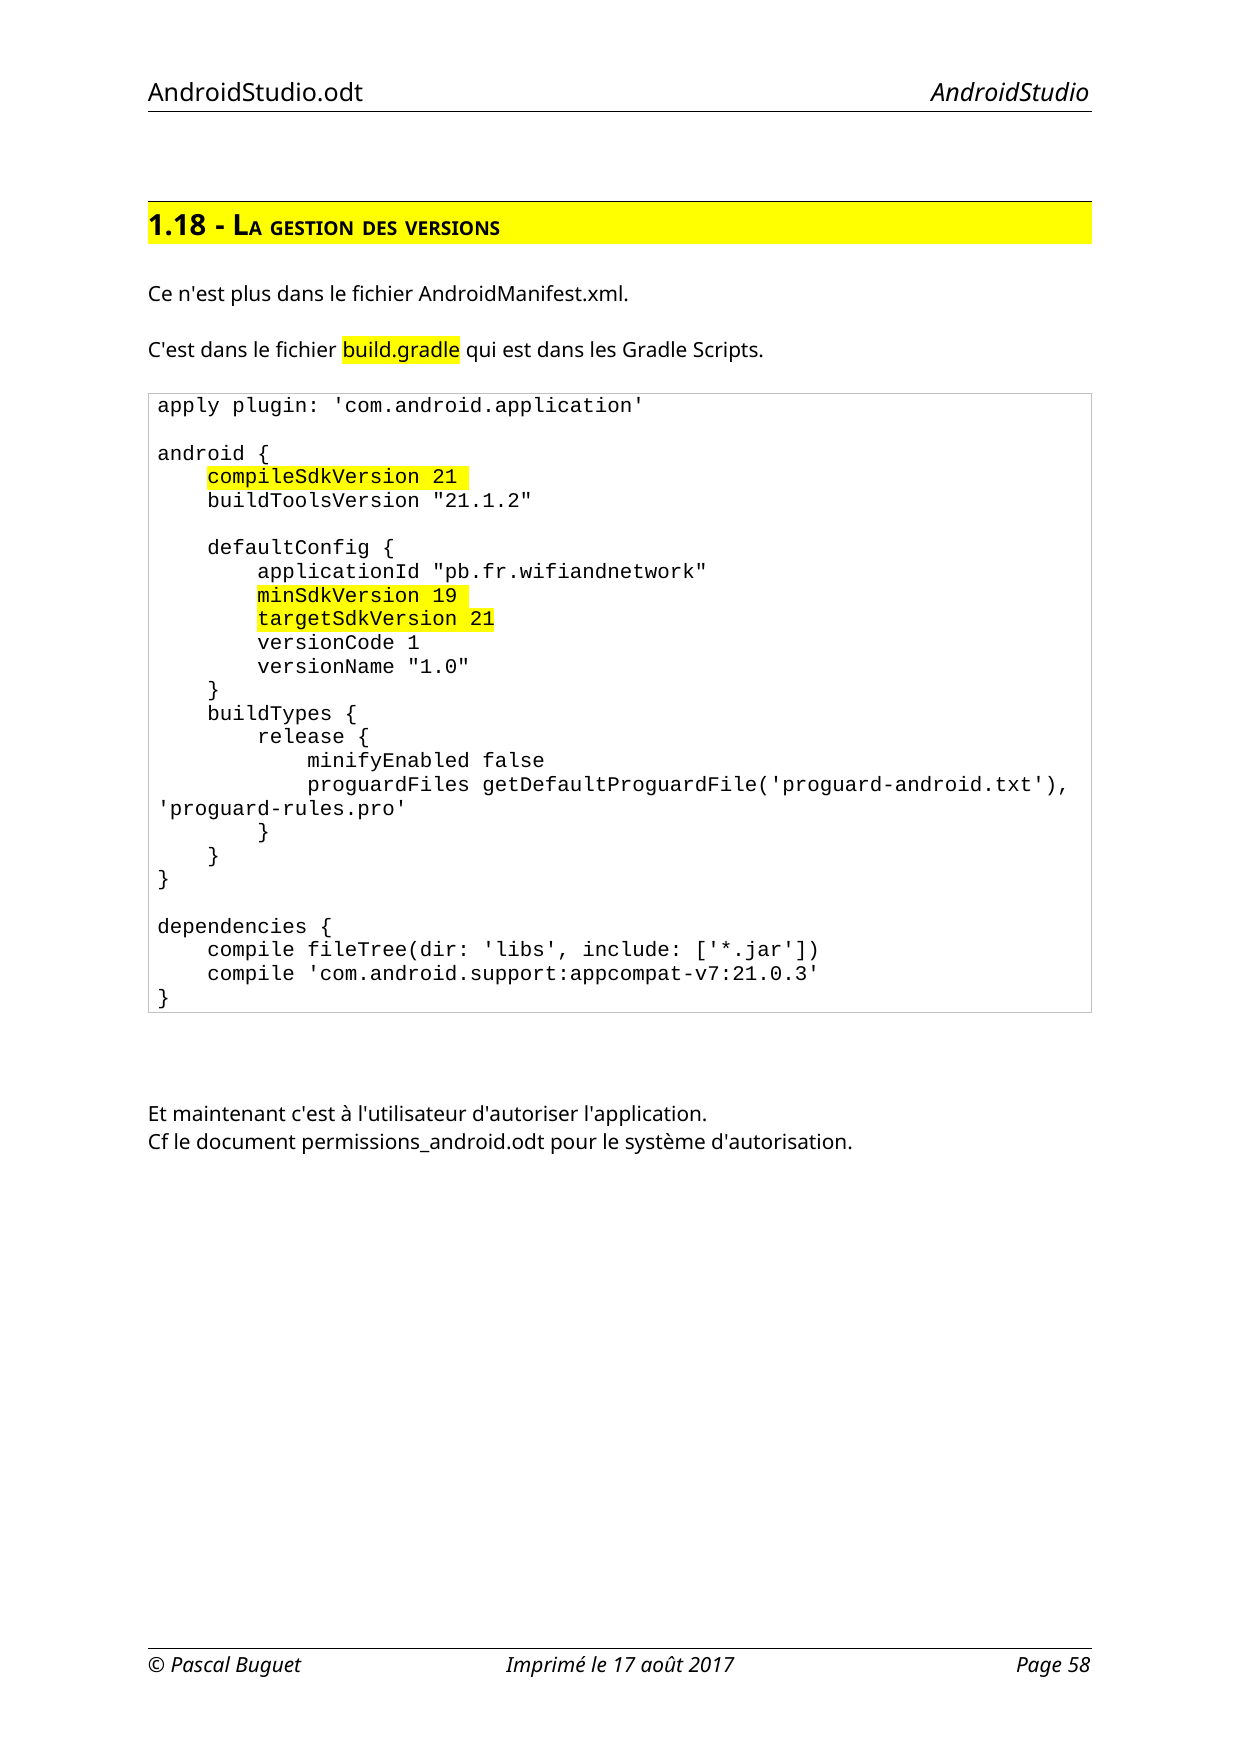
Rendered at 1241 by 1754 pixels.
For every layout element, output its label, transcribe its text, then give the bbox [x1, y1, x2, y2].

text apply plugin: 'com.android.application' [149, 394, 1091, 416]
text android { [149, 440, 1091, 463]
text dependencies { [149, 913, 1091, 936]
text defaultConfig { [149, 534, 1091, 558]
text C'est dans le fichier build.gradle qui est dans les Gradle Scripts. [148, 336, 1092, 364]
text } [149, 842, 1091, 865]
text proguardFiles getDefaultProguardFile('proguard-android.txt'), 'proguard-rules.pro' [149, 771, 1091, 818]
text buildTypes { [149, 700, 1091, 723]
text compileSdkVersion 21 [149, 463, 1091, 487]
text buildToolsVersion "21.1.2" [149, 487, 1091, 511]
text minSdkVersion 19 [149, 582, 1091, 605]
text applicationId "pb.fr.wifiandnetwork" [149, 558, 1091, 582]
text Cf le document permissions_android.odt pour le système d'autorisation. [148, 1127, 1092, 1156]
text release { [149, 723, 1091, 747]
text } [149, 676, 1091, 700]
text } [149, 865, 1091, 889]
subtitle - La gestion des versions [148, 202, 1092, 244]
text Et maintenant c'est à l'utilisateur d'autoriser l'application. [148, 1099, 1092, 1127]
text compile 'com.android.support:appcompat-v7:21.0.3' [149, 960, 1091, 983]
text Ce n'est plus dans le fichier AndroidManifest.xml. [148, 279, 1092, 307]
text } [149, 818, 1091, 842]
text minifyEnabled false [149, 747, 1091, 771]
text targetSdkVersion 21 [149, 605, 1091, 629]
text versionCode 1 [149, 629, 1091, 652]
text compile fileTree(dir: 'libs', include: ['*.jar']) [149, 936, 1091, 960]
text } [149, 983, 1091, 1012]
text versionName "1.0" [149, 652, 1091, 676]
